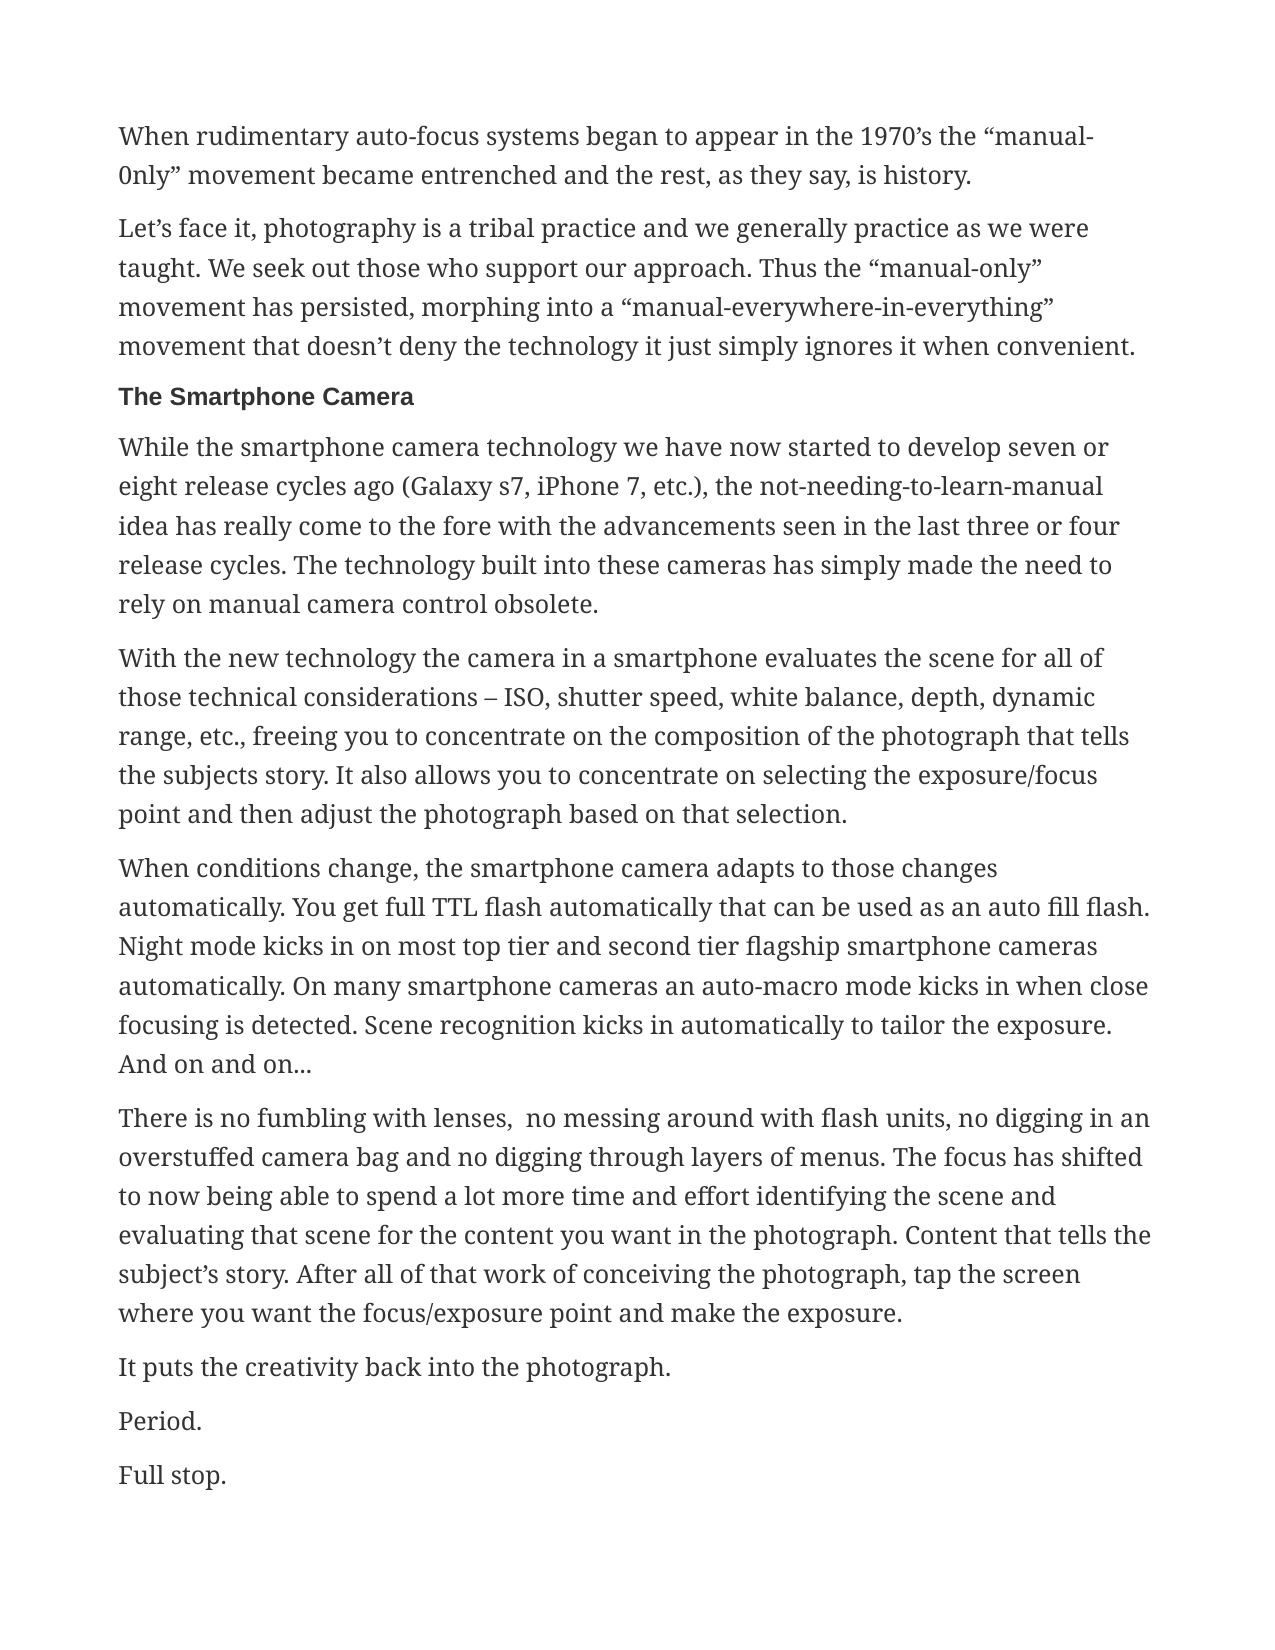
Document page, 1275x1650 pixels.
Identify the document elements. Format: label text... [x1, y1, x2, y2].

text When conditions change, the smartphone camera adapts to those changes automatically. You get full TTL flash automatically that can be used as an auto fill flash. Night mode kicks in on most top tier and second tier flagship smartphone cameras automatically. On many smartphone cameras an auto-macro mode kicks in when close focusing is detected. Scene recognition kicks in automatically to tailor the exposure. And on and on... [118, 851, 1157, 1081]
text Full stop. [118, 1457, 1157, 1491]
text There is no fumbling with lenses, no messing around with flash units, no digging in an overstuffed camera bag and no digging through layers of menus. The focus has shifted to now being able to spend a lot more time and effort identifying the scene and evaluating that scene for the content you want in the photograph. Content that tells the subject’s story. After all of that work of conceiving the photograph, tap the screen where you want the focus/exposure point and make the exposure. [118, 1100, 1157, 1330]
text When rudimentary auto-focus systems began to appear in the 1970’s the “manual-0nly” movement became entrenched and the rest, as they say, is history. [118, 118, 1157, 191]
text Period. [118, 1404, 1157, 1438]
text The Smartphone Camera [118, 382, 1157, 411]
text Let’s face it, photography is a tribal practice and we generally practice as we were taught. We seek out those who support our approach. Thus the “manual-only” movement has persisted, morphing into a “manual-everywhere-in-everything” movement that doesn’t deny the technology it just simply ignores it when convenient. [118, 211, 1157, 363]
text With the new technology the camera in a smartphone evaluates the scene for all of those technical considerations – ISO, shutter speed, white balance, depth, dynamic range, etc., freeing you to concentrate on the composition of the photograph that tells the subjects story. It also allows you to concentrate on selecting the exposure/focus point and then adjust the photograph based on that selection. [118, 640, 1157, 831]
text While the smartphone camera technology we have now started to develop seven or eight release cycles ago (Galaxy s7, iPhone 7, etc.), the not-needing-to-learn-manual idea has really come to the fore with the advancements seen in the last three or four release cycles. The technology built into these cameras has simply made the need to rely on manual camera control obsolete. [118, 430, 1157, 621]
text It puts the creativity back into the photograph. [118, 1350, 1157, 1384]
